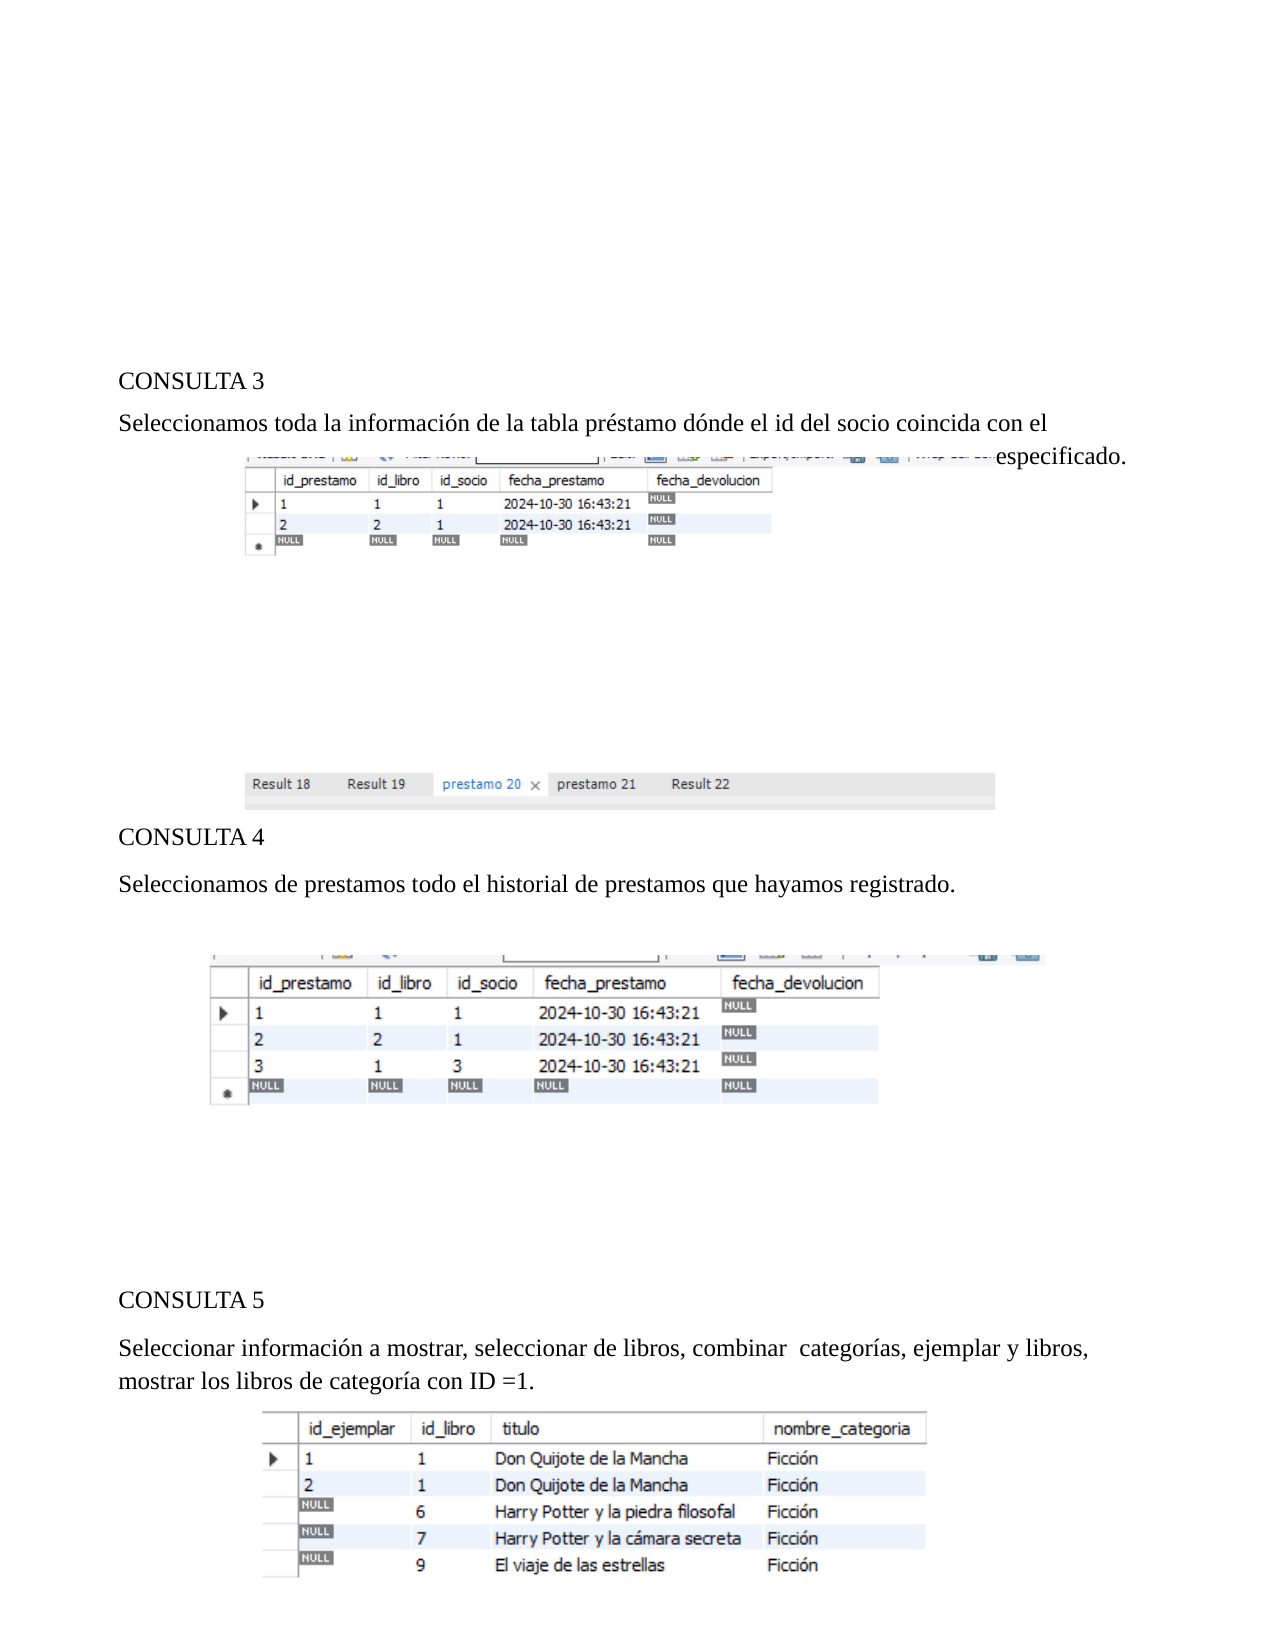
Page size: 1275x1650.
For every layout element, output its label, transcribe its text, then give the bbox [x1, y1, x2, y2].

text Seleccionar información a mostrar, seleccionar de libros, combinar categorías, ejemplar y libros, mostrar los libros de categoría con ID =1. [118, 1333, 1157, 1395]
text Seleccionamos toda la información de la tabla préstamo dónde el id del socio coincida con el especificado. [118, 408, 1157, 469]
picture [209, 955, 1046, 1234]
subtitle CONSULTA 3 [118, 366, 1157, 395]
text CONSULTA 5 [118, 1285, 1157, 1314]
picture [262, 1411, 970, 1650]
picture [244, 457, 996, 810]
text CONSULTA 4 [118, 822, 1157, 850]
text Seleccionamos de prestamos todo el historial de prestamos que hayamos registrado. [118, 869, 1157, 898]
